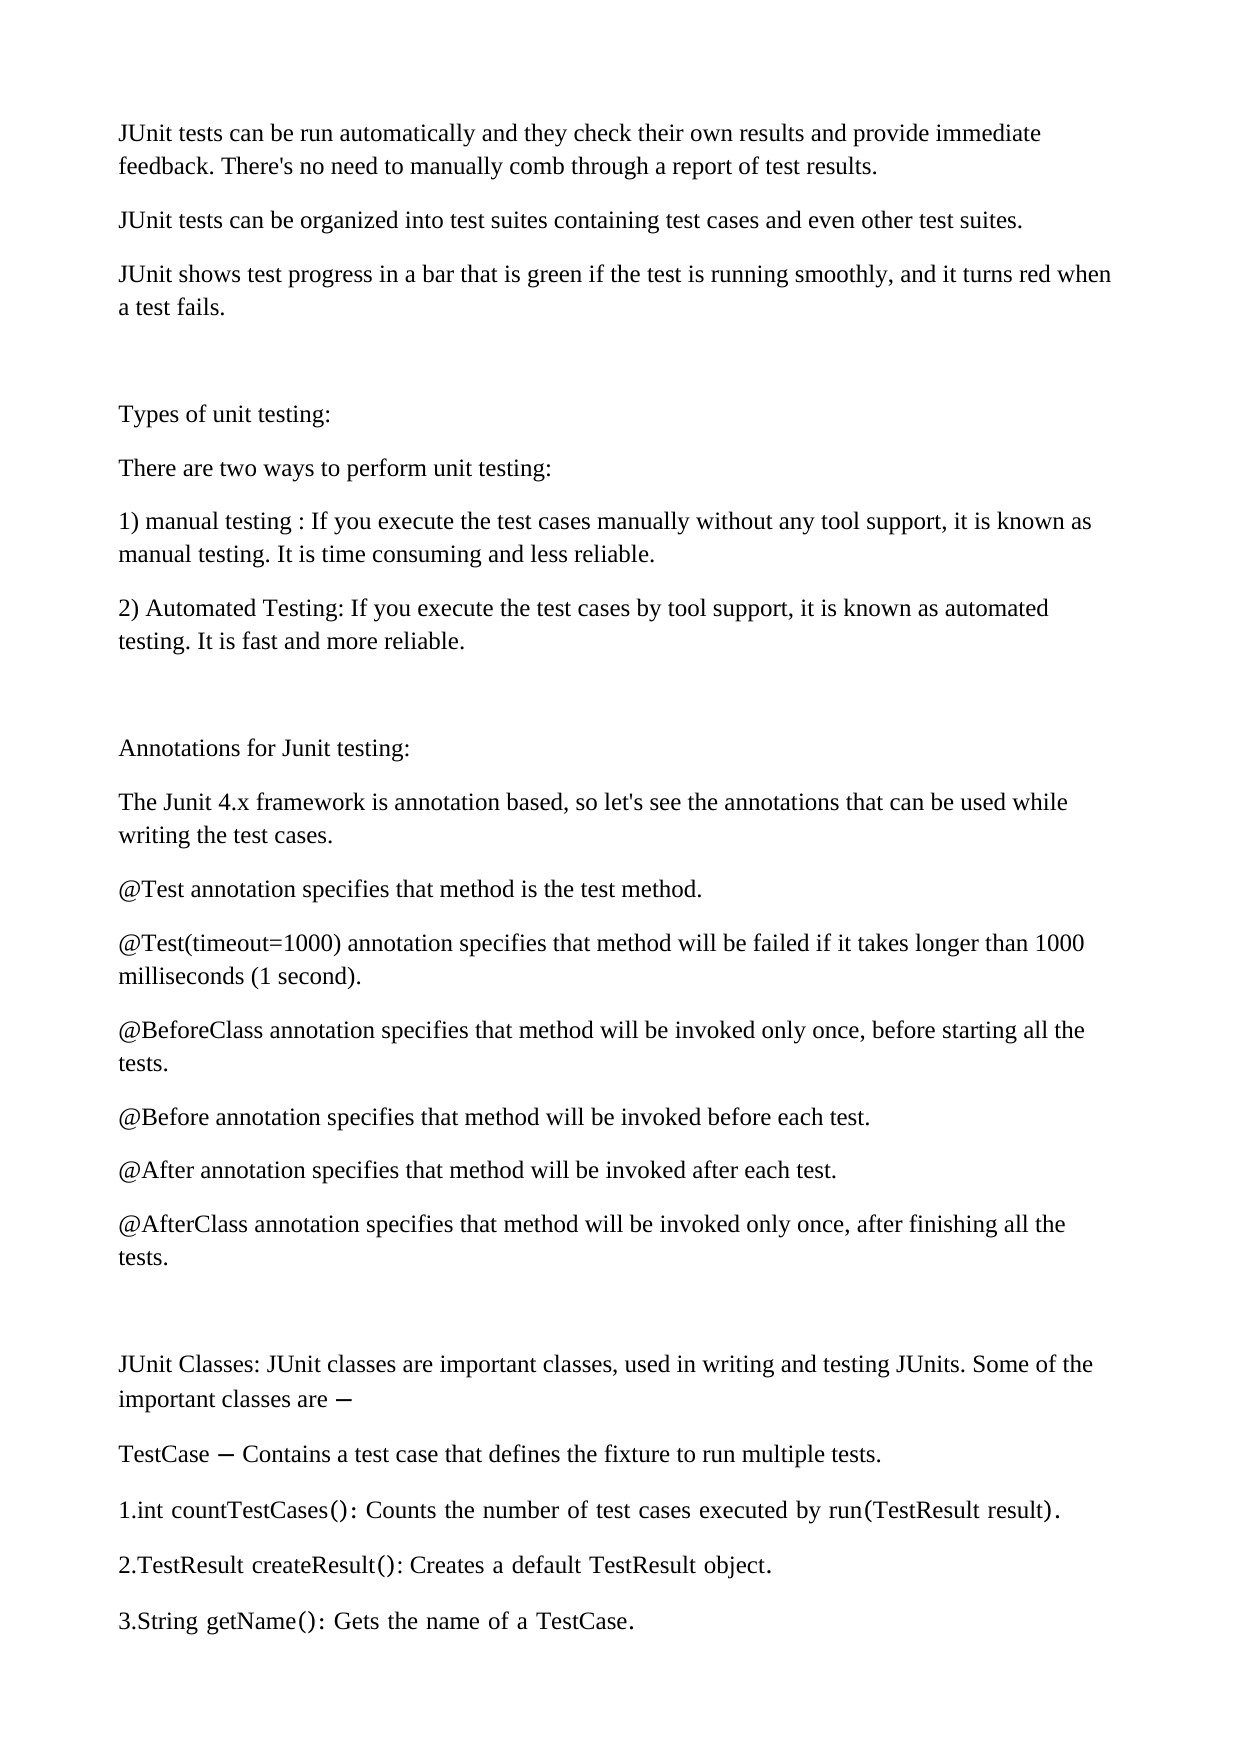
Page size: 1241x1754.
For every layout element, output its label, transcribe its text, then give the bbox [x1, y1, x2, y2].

text 1) manual testing : If you execute the test cases manually without any tool support, it is known as manual testing. It is time consuming and less reliable. [118, 506, 1122, 568]
text @Test(timeout=1000) annotation specifies that method will be failed if it takes longer than 1000 milliseconds (1 second). [118, 928, 1122, 989]
text JUnit tests can be organized into test suites containing test cases and even other test suites. [118, 205, 1122, 234]
text 1.int countTestCases(): Counts the number of test cases executed by run(TestResult result). [118, 1493, 1122, 1524]
text TestCase − Contains a test case that defines the fixture to run multiple tests. [118, 1438, 1122, 1468]
text @AfterClass annotation specifies that method will be invoked only once, after finishing all the tests. [118, 1209, 1122, 1271]
text @BeforeClass annotation specifies that method will be invoked only once, before starting all the tests. [118, 1015, 1122, 1076]
text JUnit Classes: JUnit classes are important classes, used in writing and testing JUnits. Some of the important classes are − [118, 1349, 1122, 1413]
text @After annotation specifies that method will be invoked after each test. [118, 1155, 1122, 1184]
text 2) Automated Testing: If you execute the test cases by tool support, it is known as automated testing. It is fast and more reliable. [118, 593, 1122, 655]
text @Before annotation specifies that method will be invoked before each test. [118, 1102, 1122, 1130]
text There are two ways to perform unit testing: [118, 453, 1122, 481]
text Types of unit testing: [118, 399, 1122, 427]
text 2.TestResult createResult(): Creates a default TestResult object. [118, 1549, 1122, 1579]
text @Test annotation specifies that method is the test method. [118, 874, 1122, 903]
text JUnit shows test progress in a bar that is green if the test is running smoothly, and it turns red when a test fails. [118, 259, 1122, 321]
text The Junit 4.x framework is annotation based, so let's see the annotations that can be used while writing the test cases. [118, 787, 1122, 849]
text 3.String getName(): Gets the name of a TestCase. [118, 1604, 1122, 1635]
text JUnit tests can be run automatically and they check their own results and provide immediate feedback. There's no need to manually comb through a report of test results. [118, 118, 1122, 180]
text Annotations for Junit testing: [118, 733, 1122, 762]
